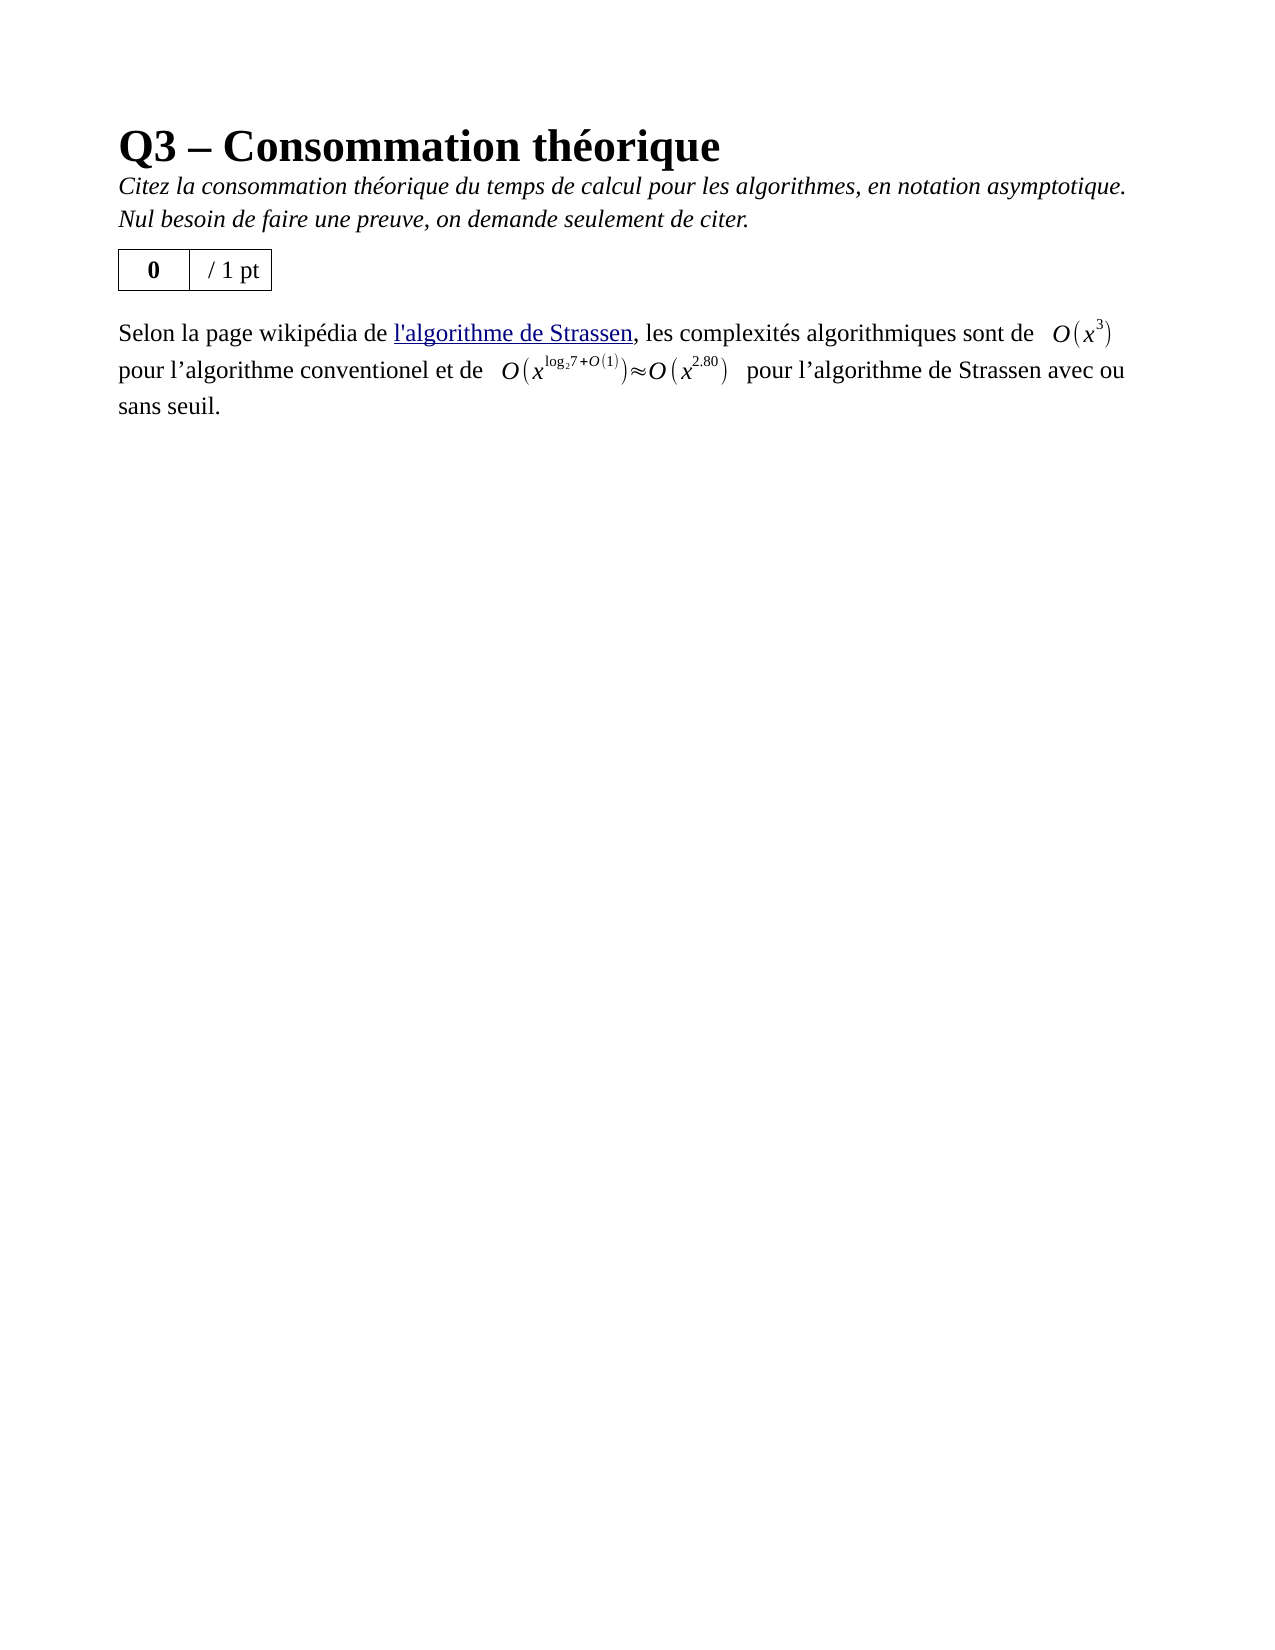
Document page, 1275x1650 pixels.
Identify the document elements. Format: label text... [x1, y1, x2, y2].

text Selon la page wikipédia de l'algorithme de Strassen, les complexités algorithmiques sont de pour l’algorithme conventionel et depour l’algorithme de Strassen avec ou sans seuil. [118, 316, 1157, 419]
text Citez la consommation théorique du temps de calcul pour les algorithmes, en notation asymptotique. Nul besoin de faire une preuve, on demande seulement de citer. [118, 171, 1157, 233]
table_header 0 [119, 250, 189, 290]
table_header / 1 pt [190, 250, 271, 290]
subtitle Q3 – Consommation théorique [118, 118, 1157, 171]
